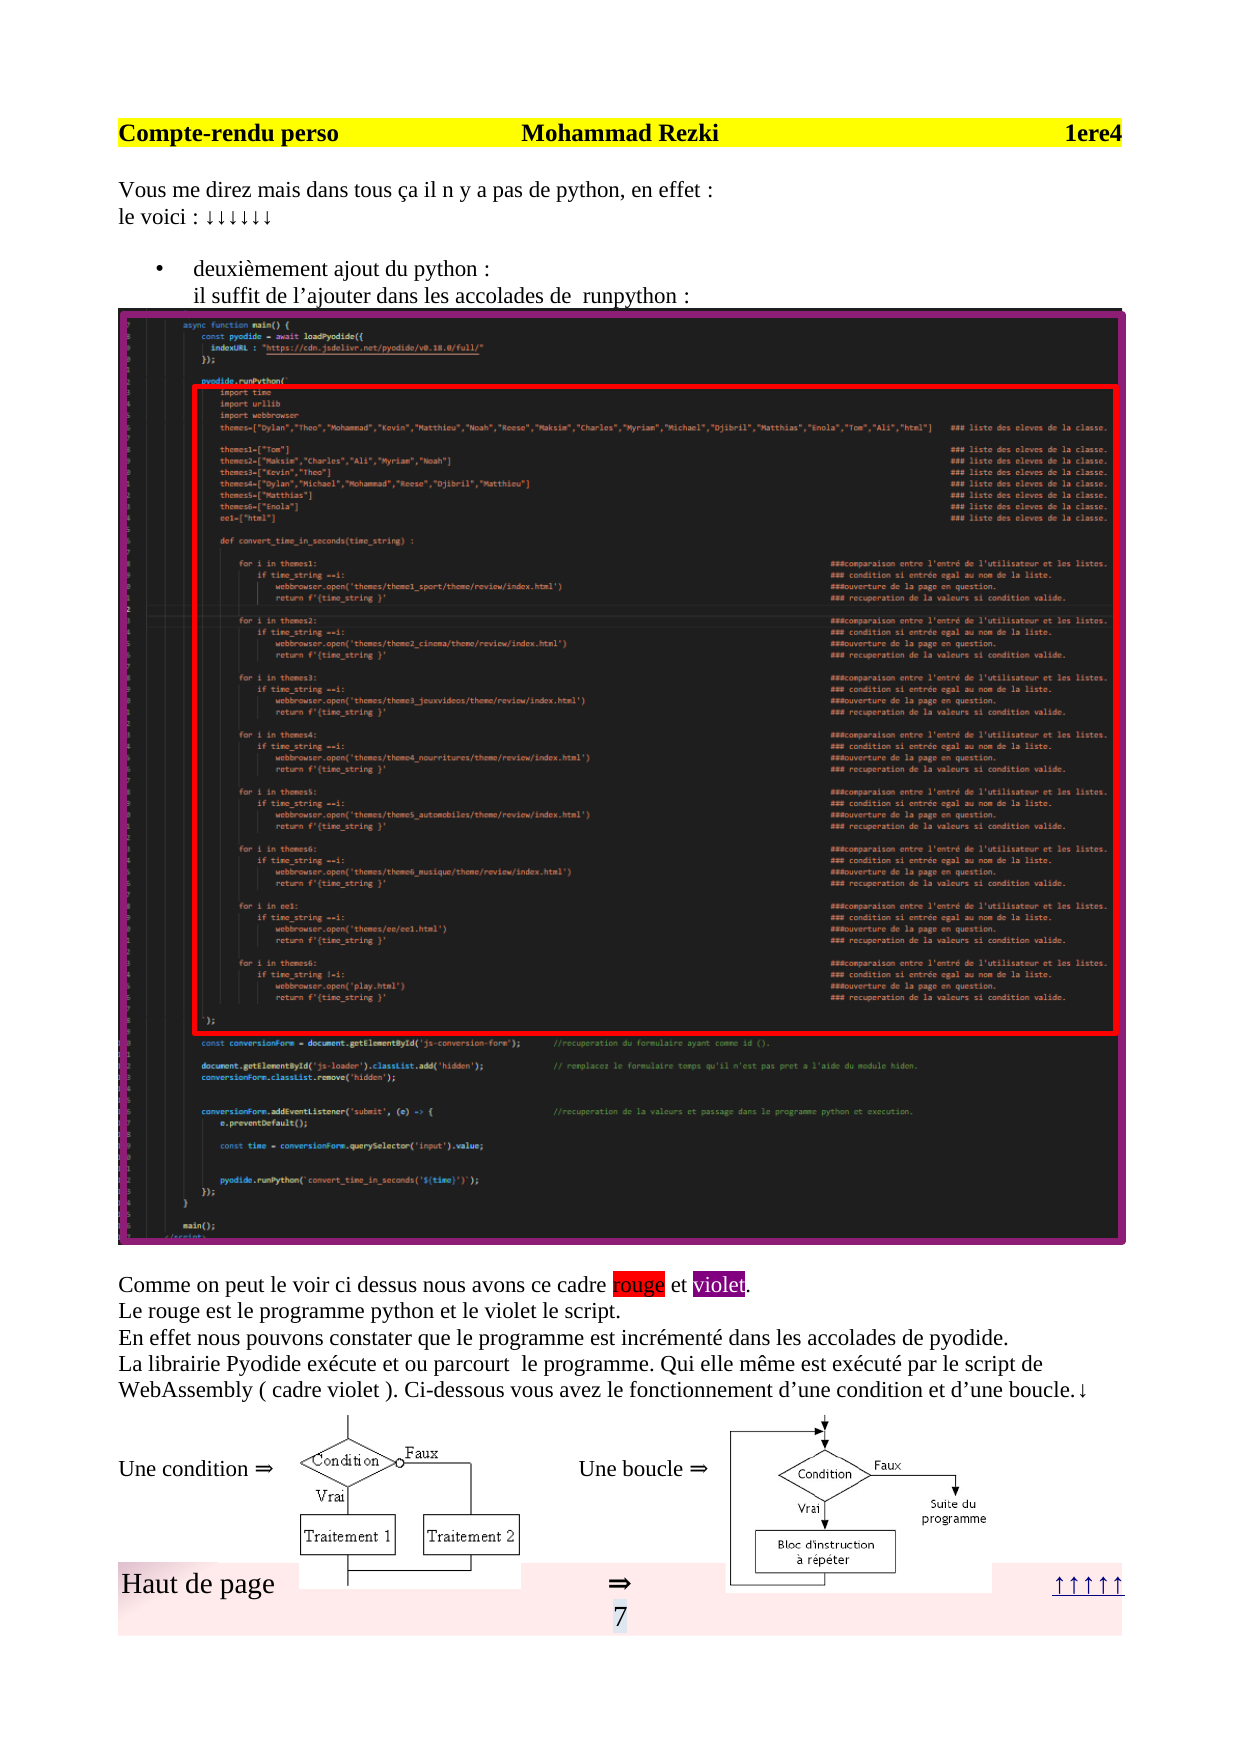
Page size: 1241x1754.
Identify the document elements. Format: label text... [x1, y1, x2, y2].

picture [725, 1413, 993, 1593]
picture [197, 389, 1113, 1031]
list il suffit de l’ajouter dans les accolades de runpython : [156, 282, 1122, 308]
text Une boucle ⇒ [521, 1455, 725, 1482]
text En effet nous pouvons constater que le programme est incrémenté dans les accolades de pyodide. [118, 1324, 1122, 1350]
text Comme on peut le voir ci dessus nous avons ce cadre rouge et violet. [118, 1271, 1122, 1297]
text Une condition ⇒ [118, 1455, 299, 1482]
text Le rouge est le programme python et le violet le script. [118, 1297, 1122, 1324]
picture [127, 318, 1118, 1238]
picture [118, 308, 1123, 1245]
list deuxièmement ajout du python : [156, 255, 1122, 282]
picture [299, 1414, 521, 1589]
text Vous me direz mais dans tous ça il n y a pas de python, en effet : [118, 176, 1122, 203]
text le voici : ↓↓↓↓↓↓ [118, 203, 1122, 229]
text [993, 1455, 1122, 1482]
text La librairie Pyodide exécute et ou parcourt le programme. Qui elle même est exécuté par le script de WebAssembly ( cadre violet ). Ci-dessous vous avez le fonctionnement d’une condition et d’une boucle.↓ [118, 1350, 1122, 1403]
